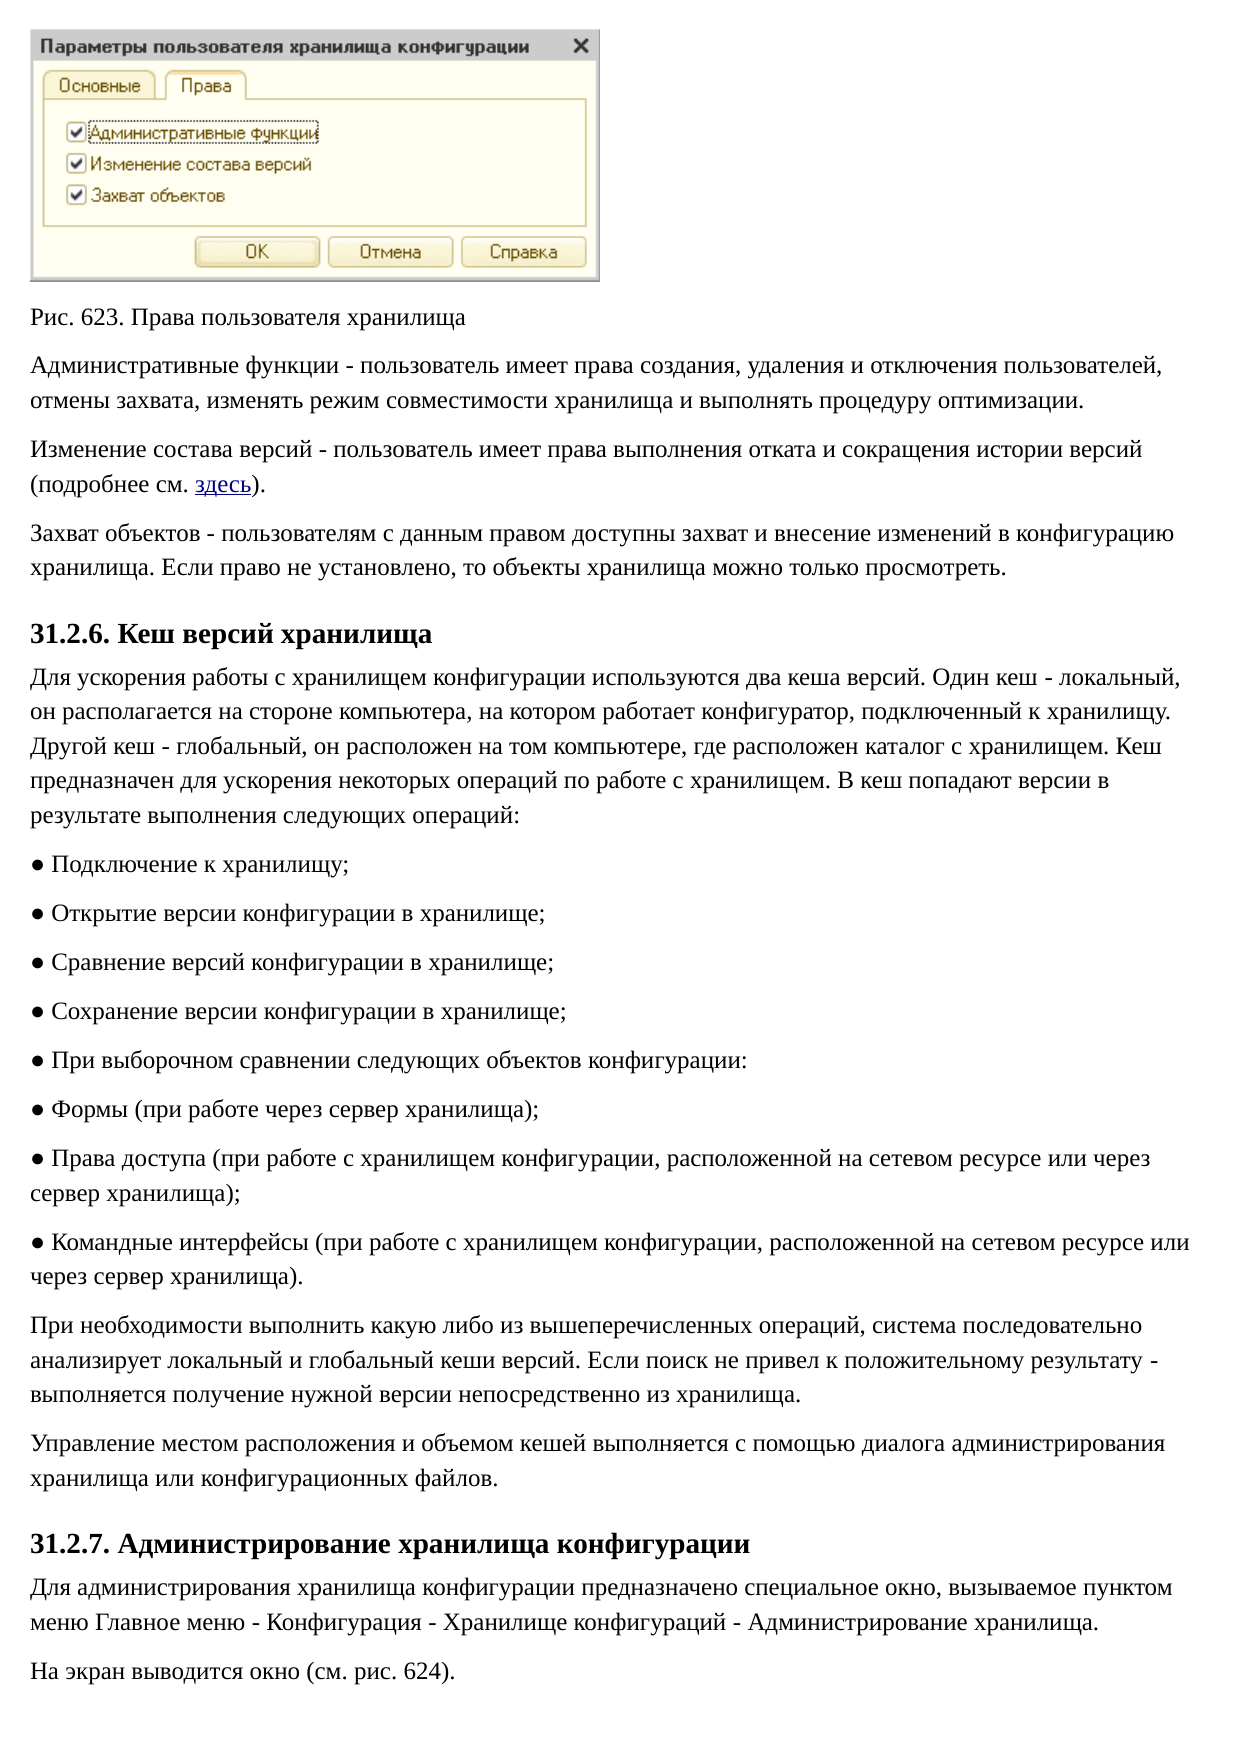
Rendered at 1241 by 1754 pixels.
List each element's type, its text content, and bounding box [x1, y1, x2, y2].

text При необходимости выполнить какую либо из вышеперечисленных операций, система последовательно анализирует локальный и глобальный кеши версий. Если поиск не привел к положительному результату ‑ выполняется получение нужной версии непосредственно из хранилища. [30, 1310, 1211, 1408]
text ● Подключение к хранилищу; [30, 849, 1211, 878]
text ● Права доступа (при работе с хранилищем конфигурации, расположенной на сетевом ресурсе или через сервер хранилища); [30, 1143, 1211, 1206]
text ● Сравнение версий конфигурации в хранилище; [30, 947, 1211, 976]
text Для ускорения работы с хранилищем конфигурации используются два кеша версий. Один кеш ‑ локальный, он располагается на стороне компьютера, на котором работает конфигуратор, подключенный к хранилищу. Другой кеш ‑ глобальный, он расположен на том компьютере, где расположен каталог с хранилищем. Кеш предназначен для ускорения некоторых операций по работе с хранилищем. В кеш попадают версии в результате выполнения следующих операций: [30, 662, 1211, 828]
subtitle 31.2.7. Администрирование хранилища конфигурации [30, 1526, 1211, 1560]
text ● Открытие версии конфигурации в хранилище; [30, 898, 1211, 927]
text ● При выборочном сравнении следующих объектов конфигурации: [30, 1045, 1211, 1074]
text Рис. 623. Права пользователя хранилища [30, 302, 1211, 330]
text Для администрирования хранилища конфигурации предназначено специальное окно, вызываемое пунктом меню Главное меню ‑ Конфигурация ‑ Хранилище конфигураций ‑ Администрирование хранилища. [30, 1572, 1211, 1636]
text ● Командные интерфейсы (при работе с хранилищем конфигурации, расположенной на сетевом ресурсе или через сервер хранилища). [30, 1227, 1211, 1290]
text ● Формы (при работе через сервер хранилища); [30, 1094, 1211, 1123]
text Управление местом расположения и объемом кешей выполняется с помощью диалога администрирования хранилища или конфигурационных файлов. [30, 1428, 1211, 1492]
text На экран выводится окно (см. рис. 624). [30, 1656, 1211, 1685]
text ● Сохранение версии конфигурации в хранилище; [30, 996, 1211, 1025]
text Захват объектов ‑ пользователям с данным правом доступны захват и внесение изменений в конфигурацию хранилища. Если право не установлено, то объекты хранилища можно только просмотреть. [30, 518, 1211, 581]
subtitle 31.2.6. Кеш версий хранилища [30, 616, 1211, 649]
picture [29, 28, 600, 282]
text Изменение состава версий ‑ пользователь имеет права выполнения отката и сокращения истории версий (подробнее см. здесь). [30, 434, 1211, 497]
text Административные функции ‑ пользователь имеет права создания, удаления и отключения пользователей, отмены захвата, изменять режим совместимости хранилища и выполнять процедуру оптимизации. [30, 351, 1211, 414]
